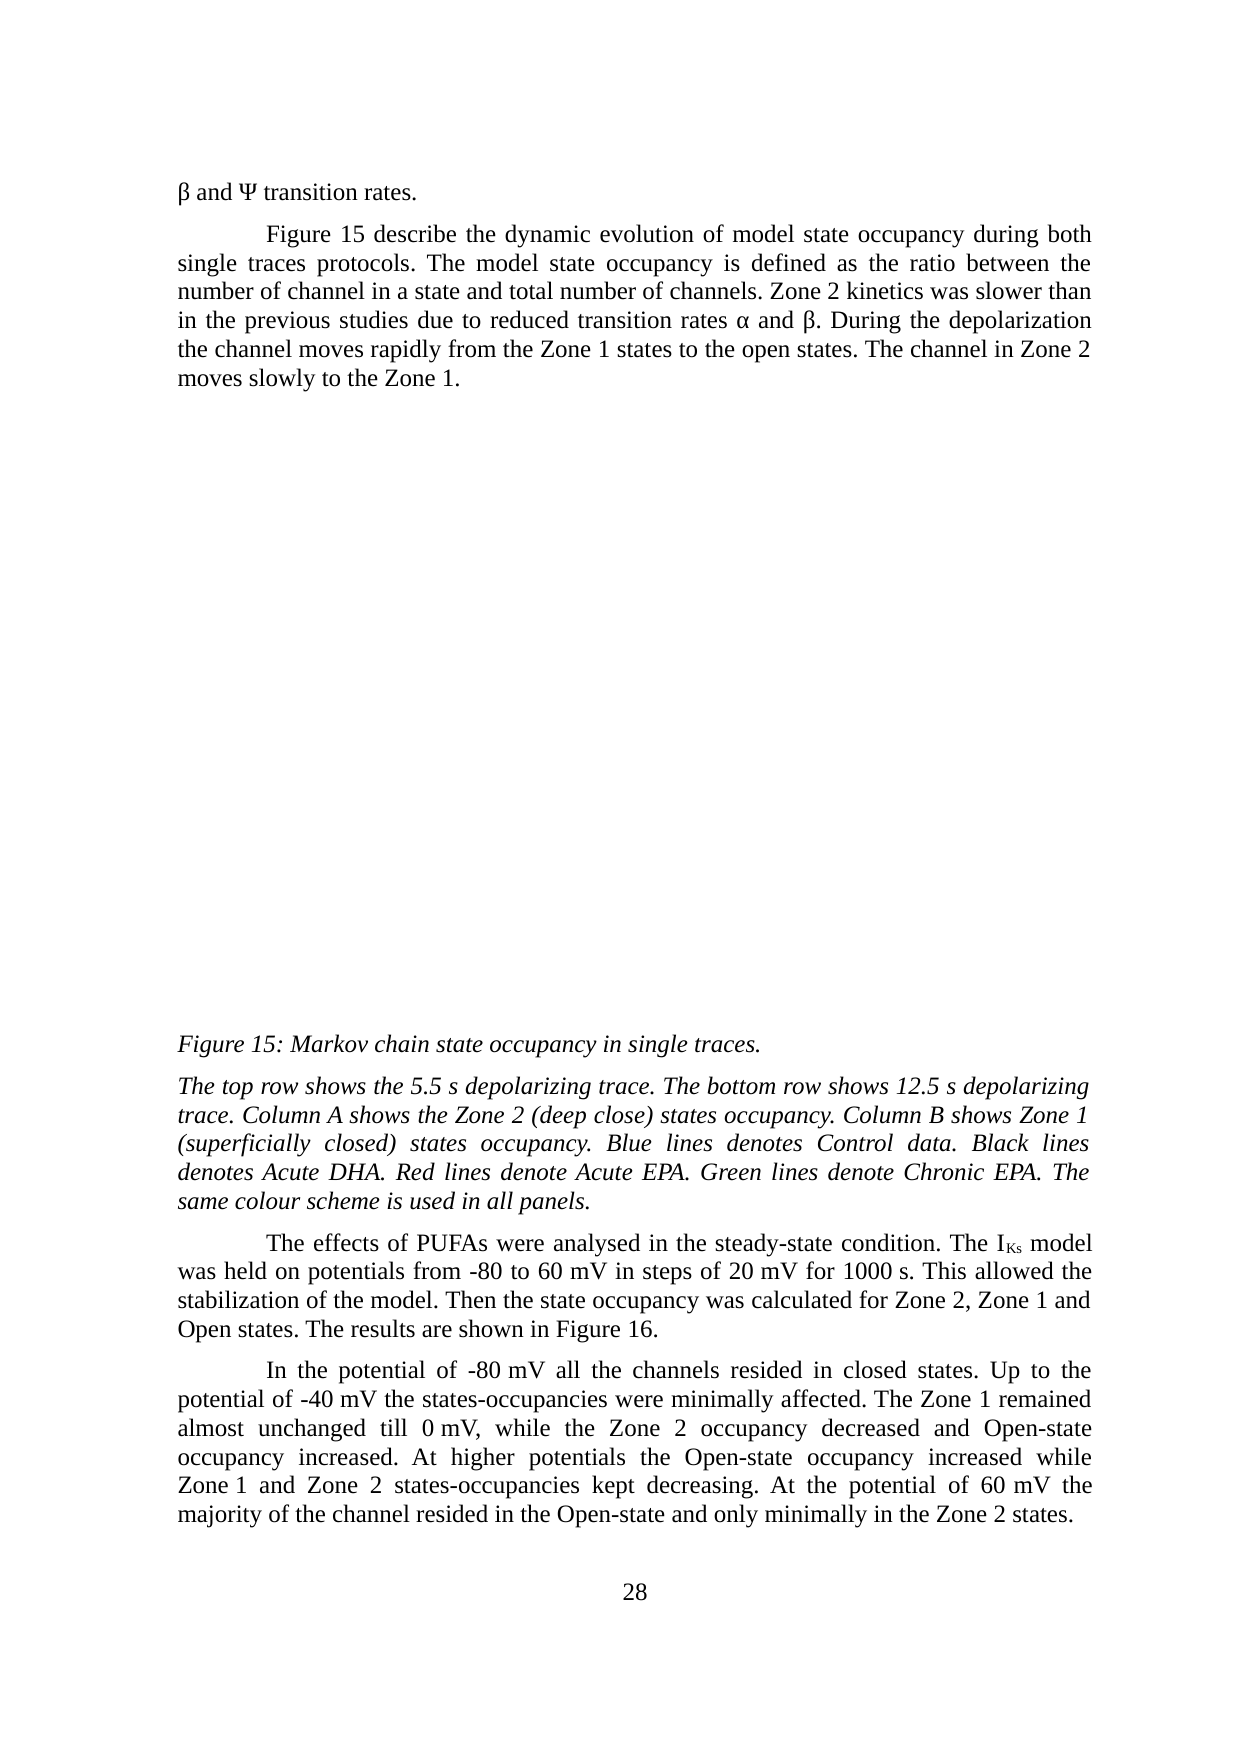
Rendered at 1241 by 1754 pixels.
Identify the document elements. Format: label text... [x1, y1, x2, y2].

text Figure 15 describe the dynamic evolution of model state occupancy during both single traces protocols. The model state occupancy is defined as the ratio between the number of channel in a state and total number of channels. Zone 2 kinetics was slower than in the previous studies due to reduced transition rates α and β. During the depolarization the channel moves rapidly from the Zone 1 states to the open states. The channel in Zone 2 moves slowly to the Zone 1. [177, 219, 1093, 391]
text Figure 15: Markov chain state occupancy in single traces. [177, 417, 1093, 1058]
text β and Ψ transition rates. [177, 177, 1093, 206]
text The top row shows the 5.5 s depolarizing trace. The bottom row shows 12.5 s depolarizing trace. Column A shows the Zone 2 (deep close) states occupancy. Column B shows Zone 1 (superficially closed) states occupancy. Blue lines denotes Control data. Black lines denotes Acute DHA. Red lines denote Acute EPA. Green lines denote Chronic EPA. The same colour scheme is used in all panels. [177, 1071, 1093, 1215]
text The effects of PUFAs were analysed in the steady-state condition. The IKs model was held on potentials from -80 to 60 mV in steps of 20 mV for 1000 s. This allowed the stabilization of the model. Then the state occupancy was calculated for Zone 2, Zone 1 and Open states. The results are shown in Figure 16. [177, 1228, 1093, 1343]
text In the potential of -80 mV all the channels resided in closed states. Up to the potential of -40 mV the states-occupancies were minimally affected. The Zone 1 remained almost unchanged till 0 mV, while the Zone 2 occupancy decreased and Open-state occupancy increased. At higher potentials the Open-state occupancy increased while Zone 1 and Zone 2 states-occupancies kept decreasing. At the potential of 60 mV the majority of the channel resided in the Open-state and only minimally in the Zone 2 states. [177, 1356, 1093, 1528]
